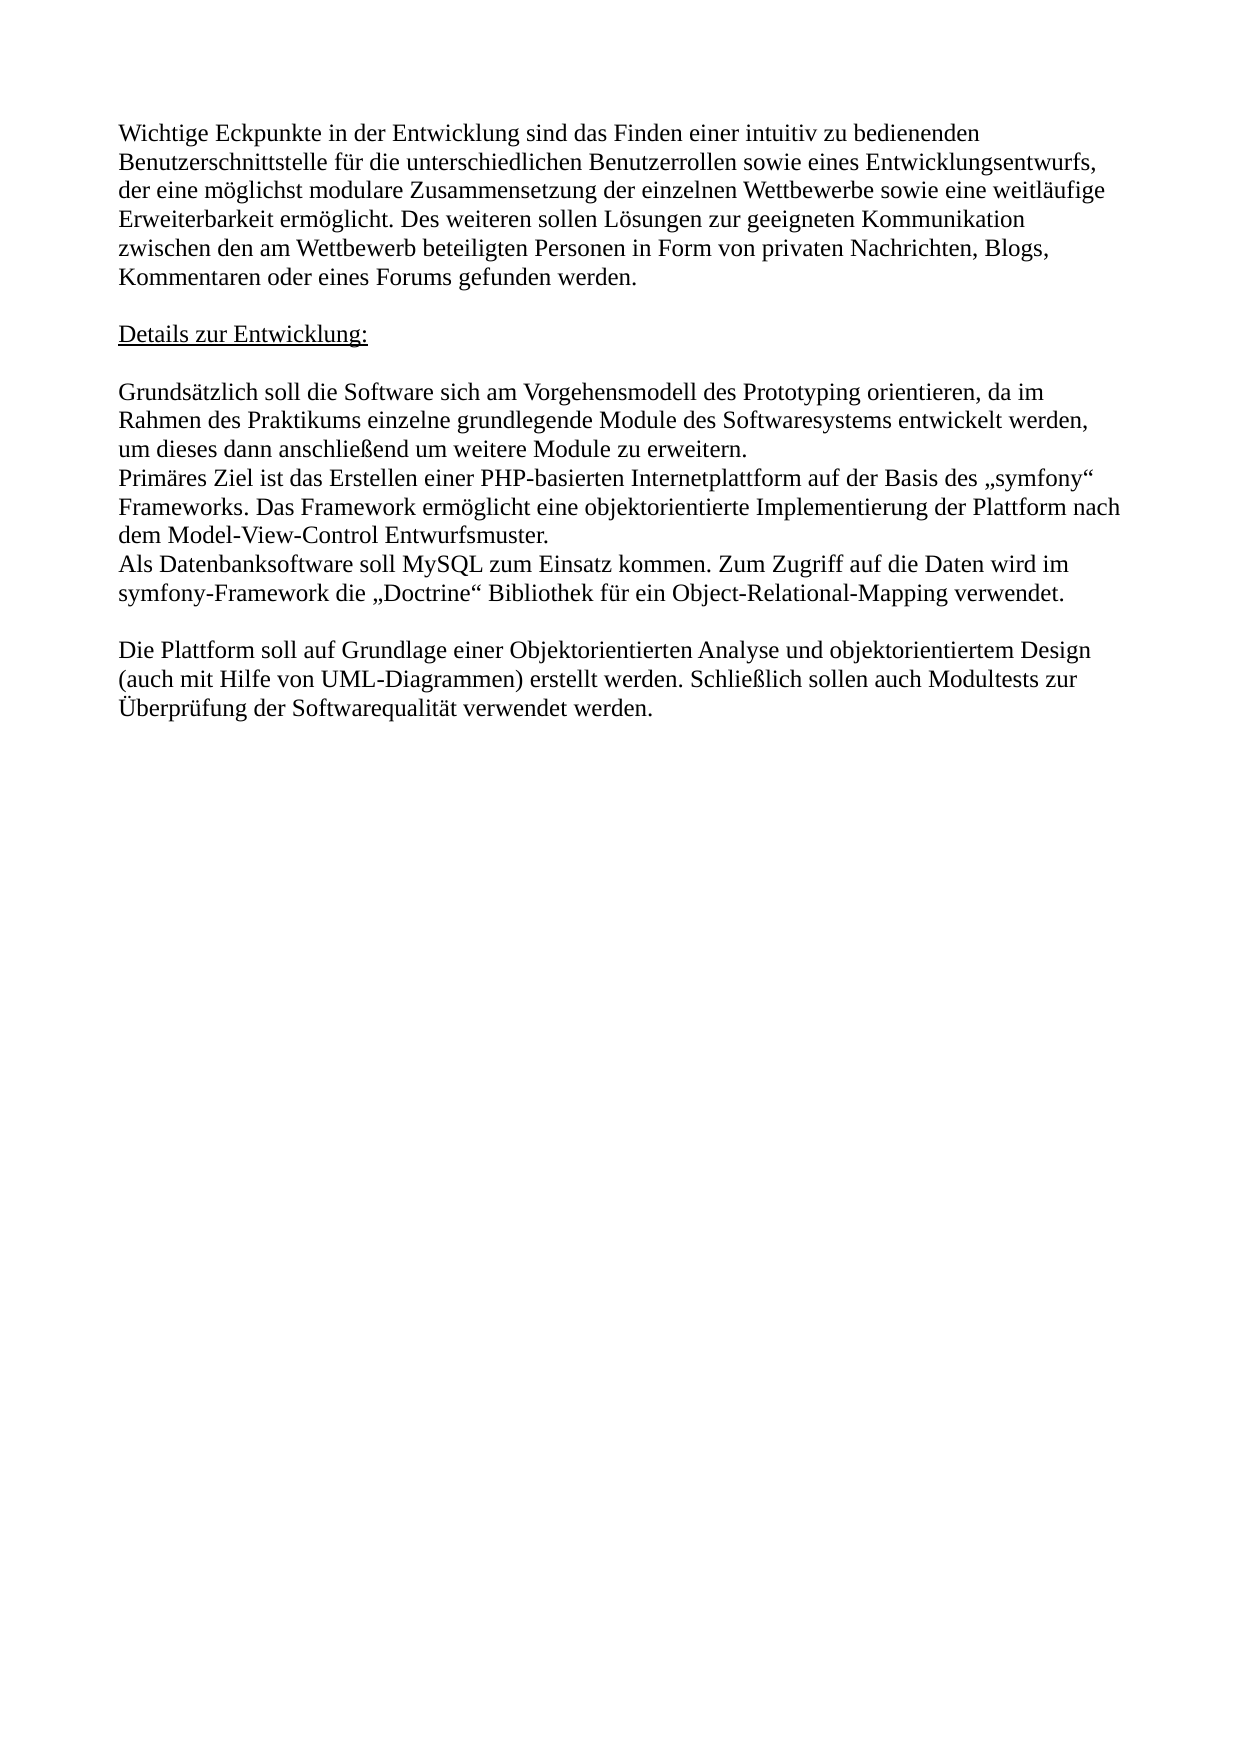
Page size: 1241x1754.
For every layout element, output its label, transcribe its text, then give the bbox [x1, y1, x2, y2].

text Primäres Ziel ist das Erstellen einer PHP-basierten Internetplattform auf der Basis des „symfony“ Frameworks. Das Framework ermöglicht eine objektorientierte Implementierung der Plattform nach dem Model-View-Control Entwurfsmuster. [118, 463, 1122, 549]
text Die Plattform soll auf Grundlage einer Objektorientierten Analyse und objektorientiertem Design (auch mit Hilfe von UML-Diagrammen) erstellt werden. Schließlich sollen auch Modultests zur Überprüfung der Softwarequalität verwendet werden. [118, 636, 1122, 722]
text Grundsätzlich soll die Software sich am Vorgehensmodell des Prototyping orientieren, da im Rahmen des Praktikums einzelne grundlegende Module des Softwaresystems entwickelt werden, um dieses dann anschließend um weitere Module zu erweitern. [118, 377, 1122, 463]
text Wichtige Eckpunkte in der Entwicklung sind das Finden einer intuitiv zu bedienenden Benutzerschnittstelle für die unterschiedlichen Benutzerrollen sowie eines Entwicklungsentwurfs, der eine möglichst modulare Zusammensetzung der einzelnen Wettbewerbe sowie eine weitläufige Erweiterbarkeit ermöglicht. Des weiteren sollen Lösungen zur geeigneten Kommunikation zwischen den am Wettbewerb beteiligten Personen in Form von privaten Nachrichten, Blogs, Kommentaren oder eines Forums gefunden werden. [118, 118, 1122, 291]
text Als Datenbanksoftware soll MySQL zum Einsatz kommen. Zum Zugriff auf die Daten wird im symfony-Framework die „Doctrine“ Bibliothek für ein Object-Relational-Mapping verwendet. [118, 549, 1122, 607]
text Details zur Entwicklung: [118, 319, 1122, 348]
